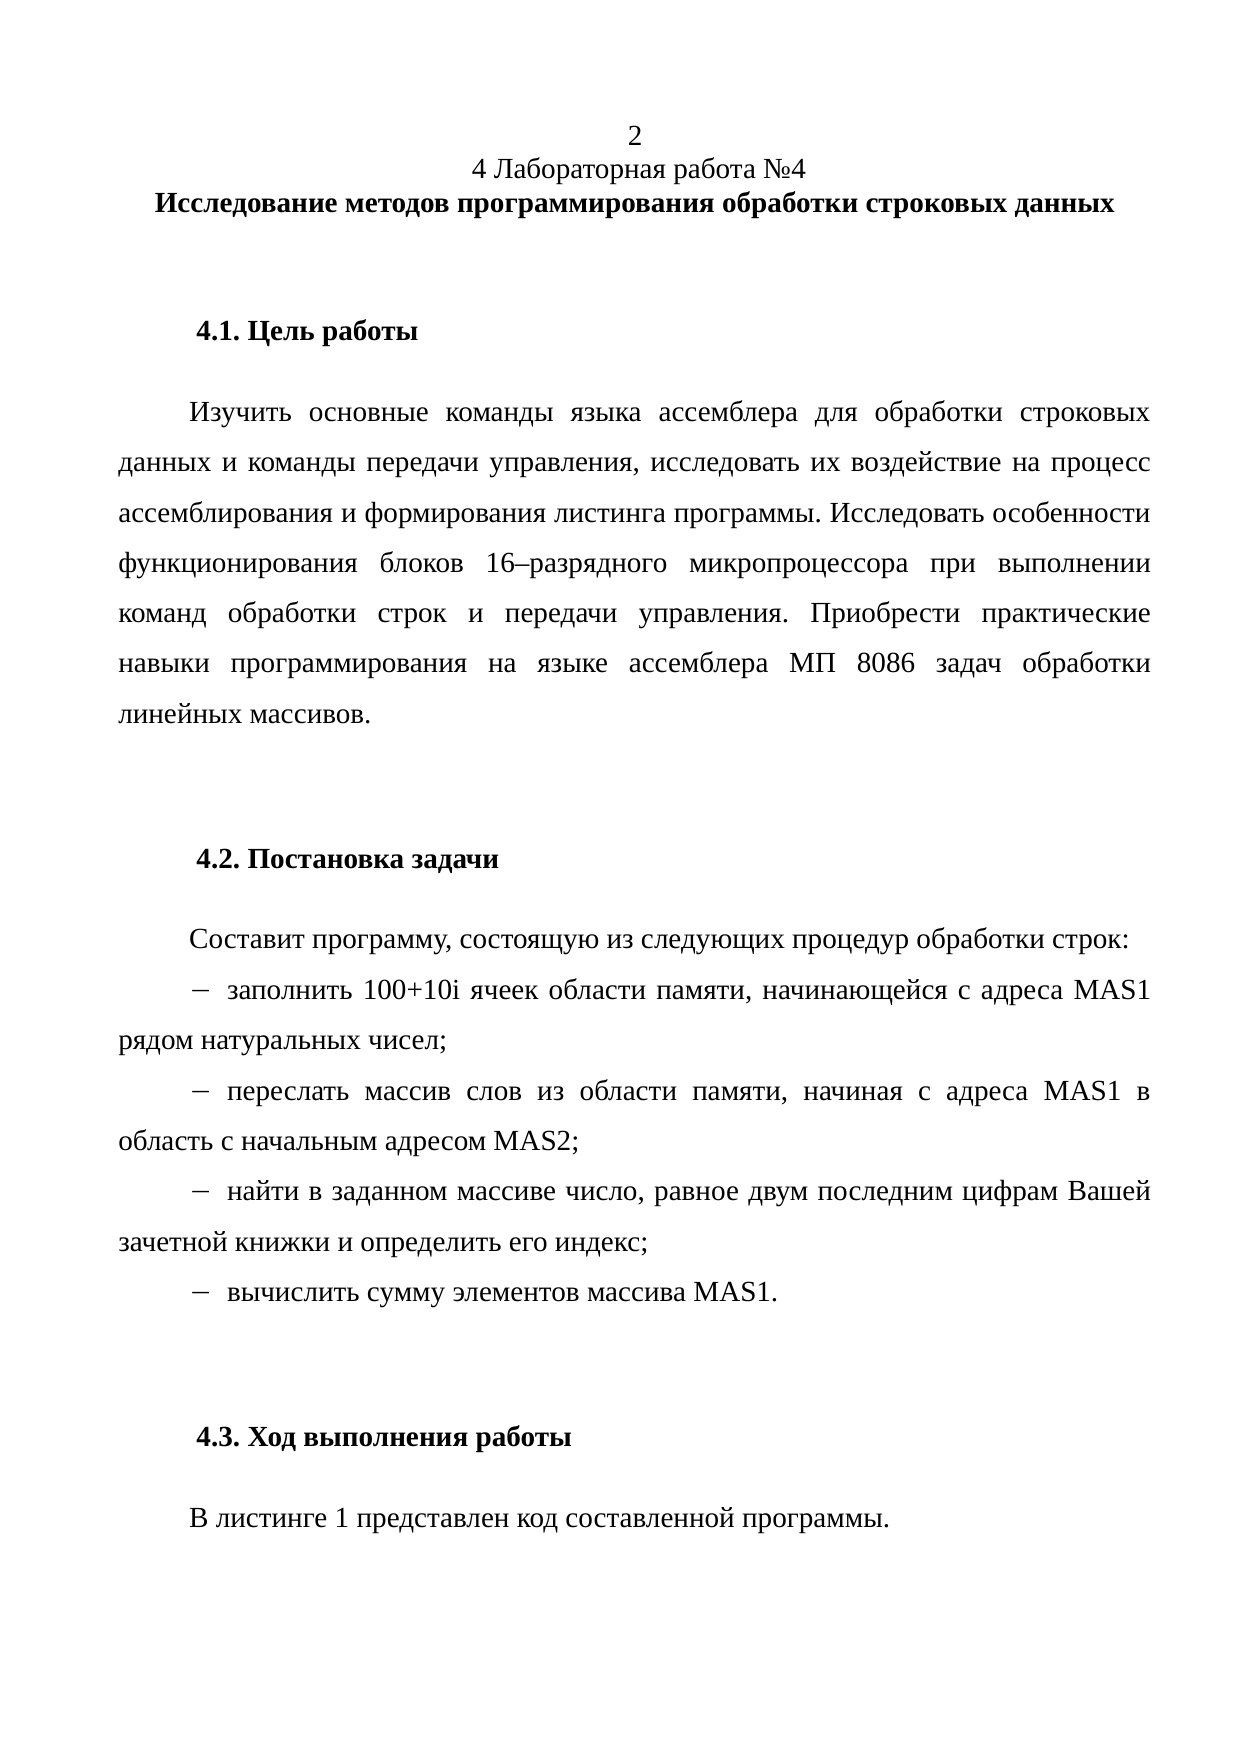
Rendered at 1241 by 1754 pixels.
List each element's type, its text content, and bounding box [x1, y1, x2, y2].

subtitle Цель работы [118, 313, 1152, 347]
list найти в заданном массиве число, равное двум последним цифрам Вашей зачетной книжки и определить его индекс; [118, 1173, 1152, 1257]
subtitle Лабораторная работа №4 [118, 152, 1152, 185]
list вычислить сумму элементов массива MAS1. [118, 1274, 1152, 1308]
list переслать массив слов из области памяти, начиная с адреса MAS1 в область с начальным адресом MAS2; [118, 1073, 1152, 1157]
subtitle Ход выполнения работы [118, 1419, 1152, 1452]
text Изучить основные команды языка ассемблера для обработки строковых данных и команды передачи управления, исследовать их воздействие на процесс ассемблирования и формирования листинга программы. Исследовать особенности функционирования блоков 16–разрядного микропроцессора при выполнении команд обработки строк и передачи управления. Приобрести практические навыки программирования на языке ассемблера МП 8086 задач обработки линейных массивов. [118, 394, 1152, 729]
text Составит программу, состоящую из следующих процедур обработки строк: [118, 922, 1152, 955]
text В листинге 1 представлен код составленной программы. [118, 1500, 1152, 1533]
list заполнить 100+10i ячеек области памяти, начинающейся с адреса MAS1 рядом натуральных чисел; [118, 972, 1152, 1056]
subtitle Постановка задачи [118, 841, 1152, 874]
subtitle Исследование методов программирования обработки строковых данных [118, 185, 1152, 219]
